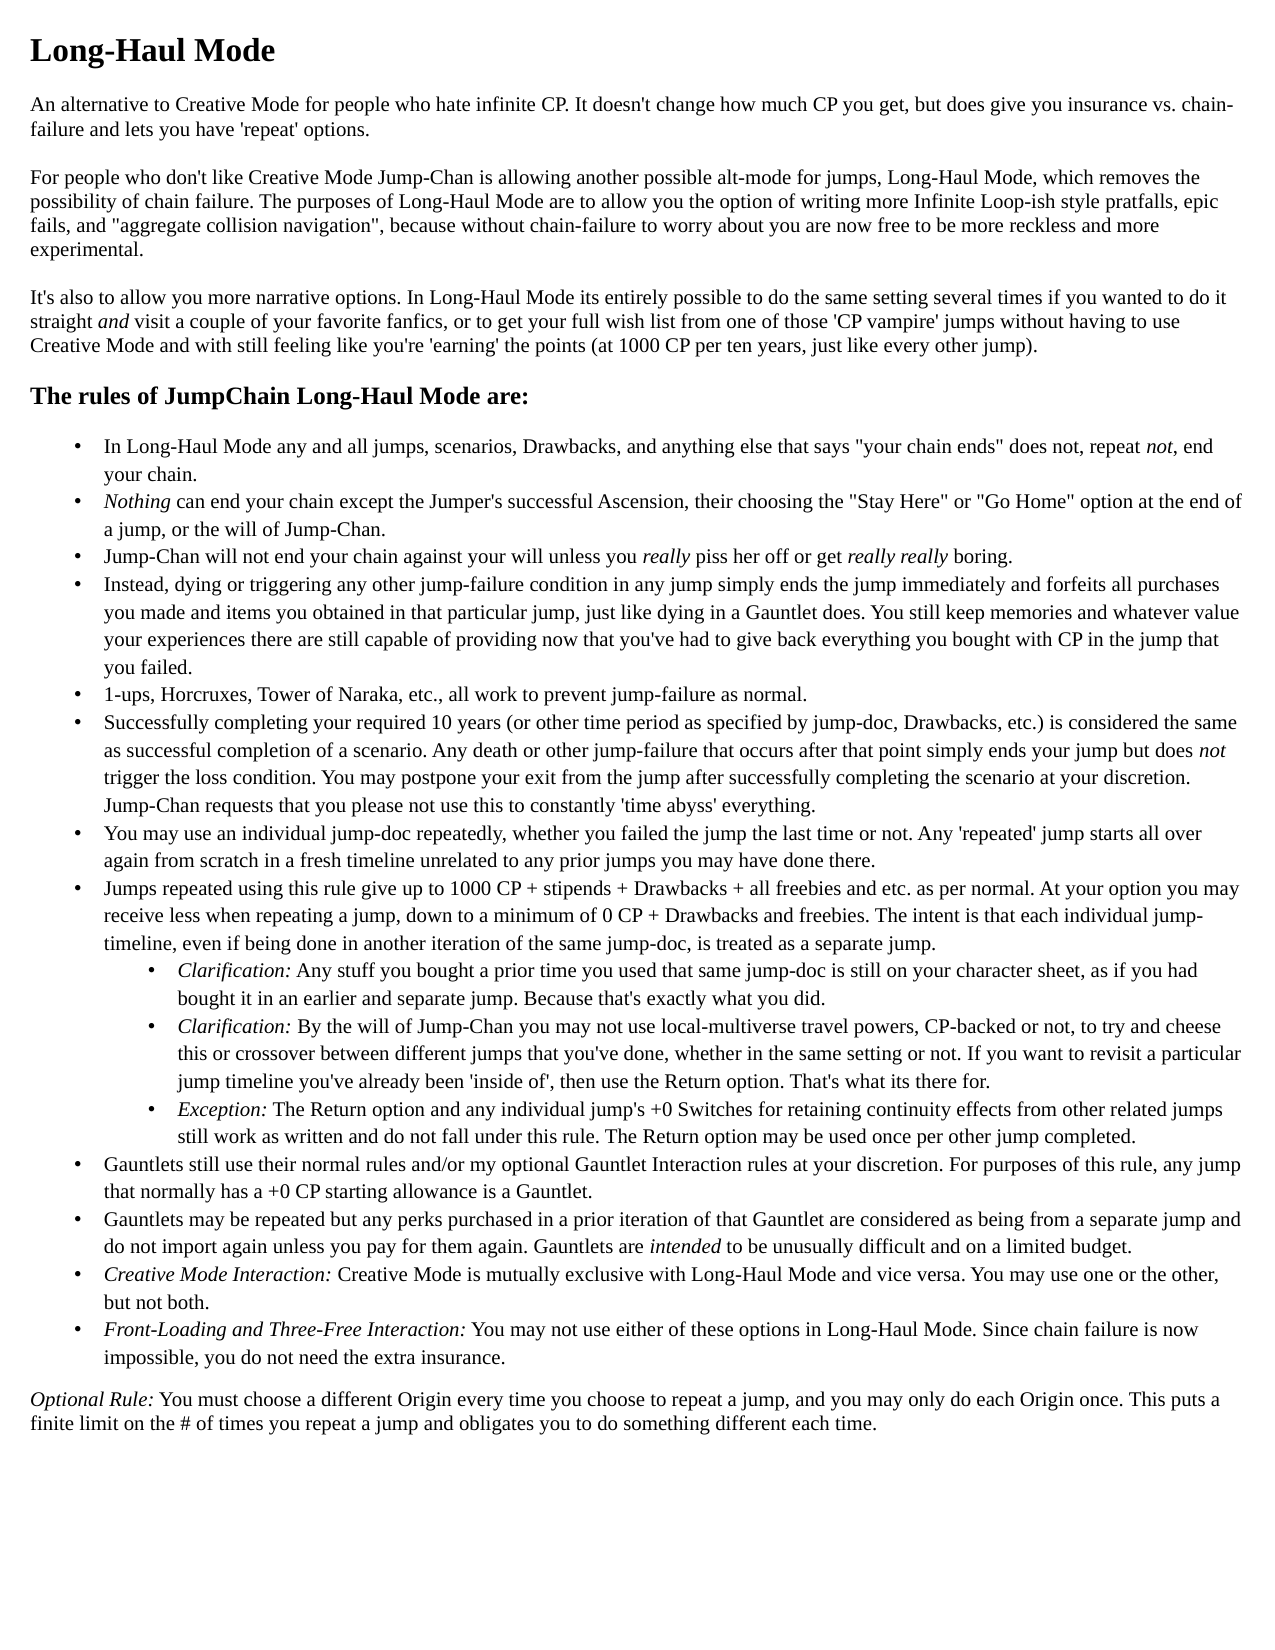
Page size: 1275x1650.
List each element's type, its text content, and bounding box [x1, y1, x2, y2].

list Clarification: Any stuff you bought a prior time you used that same jump-doc is still on your character sheet, as if you had bought it in an earlier and separate jump. Because that's exactly what you did. [148, 958, 1245, 1010]
text Optional Rule: You must choose a different Origin every time you choose to repeat a jump, and you may only do each Origin once. This puts a finite limit on the # of times you repeat a jump and obligates you to do something different each time. [30, 1387, 1245, 1435]
list Gauntlets may be repeated but any perks purchased in a prior iteration of that Gauntlet are considered as being from a separate jump and do not import again unless you pay for them again. Gauntlets are intended to be unusually difficult and on a limited budget. [74, 1207, 1245, 1258]
list Jump-Chan will not end your chain against your will unless you really piss her off or get really really boring. [74, 544, 1245, 568]
list Clarification: By the will of Jump-Chan you may not use local-multiverse travel powers, CP-backed or not, to try and cheese this or crossover between different jumps that you've done, whether in the same setting or not. If you want to revisit a particular jump timeline you've already been 'inside of', then use the Return option. That's what its there for. [148, 1014, 1245, 1093]
list You may use an individual jump-doc repeatedly, whether you failed the jump the last time or not. Any 'repeated' jump starts all over again from scratch in a fresh timeline unrelated to any prior jumps you may have done there. [74, 820, 1245, 872]
text Long-Haul Mode [30, 30, 1245, 68]
list In Long-Haul Mode any and all jumps, scenarios, Drawbacks, and anything else that says "your chain ends" does not, repeat not, end your chain. [74, 434, 1245, 486]
text An alternative to Creative Mode for people who hate infinite CP. It doesn't change how much CP you get, but does give you insurance vs. chain-failure and lets you have 'repeat' options. [30, 92, 1245, 141]
list Instead, dying or triggering any other jump-failure condition in any jump simply ends the jump immediately and forfeits all purchases you made and items you obtained in that particular jump, just like dying in a Gauntlet does. You still keep memories and whatever value your experiences there are still capable of providing now that you've had to give back everything you bought with CP in the jump that you failed. [74, 572, 1245, 679]
list Gauntlets still use their normal rules and/or my optional Gauntlet Interaction rules at your discretion. For purposes of this rule, any jump that normally has a +0 CP starting allowance is a Gauntlet. [74, 1152, 1245, 1203]
list Nothing can end your chain except the Jumper's successful Ascension, their choosing the "Stay Here" or "Go Home" option at the end of a jump, or the will of Jump-Chan. [74, 489, 1245, 541]
list Creative Mode Interaction: Creative Mode is mutually exclusive with Long-Haul Mode and vice versa. You may use one or the other, but not both. [74, 1262, 1245, 1314]
text For people who don't like Creative Mode Jump-Chan is allowing another possible alt-mode for jumps, Long-Haul Mode, which removes the possibility of chain failure. The purposes of Long-Haul Mode are to allow you the option of writing more Infinite Loop-ish style pratfalls, epic fails, and "aggregate collision navigation", because without chain-failure to worry about you are now free to be more reckless and more experimental. It's also to allow you more narrative options. In Long-Haul Mode its entirely possible to do the same setting several times if you wanted to do it straight and visit a couple of your favorite fanfics, or to get your full wish list from one of those 'CP vampire' jumps without having to use Creative Mode and with still feeling like you're 'earning' the points (at 1000 CP per ten years, just like every other jump). The rules of JumpChain Long-Haul Mode are: [30, 164, 1245, 410]
list Front-Loading and Three-Free Interaction: You may not use either of these options in Long-Haul Mode. Since chain failure is now impossible, you do not need the extra insurance. [74, 1317, 1245, 1369]
list Jumps repeated using this rule give up to 1000 CP + stipends + Drawbacks + all freebies and etc. as per normal. At your option you may receive less when repeating a jump, down to a minimum of 0 CP + Drawbacks and freebies. The intent is that each individual jump-timeline, even if being done in another iteration of the same jump-doc, is treated as a separate jump. [74, 876, 1245, 955]
list 1-ups, Horcruxes, Tower of Naraka, etc., all work to prevent jump-failure as normal. [74, 682, 1245, 706]
list Successfully completing your required 10 years (or other time period as specified by jump-doc, Drawbacks, etc.) is considered the same as successful completion of a scenario. Any death or other jump-failure that occurs after that point simply ends your jump but does not trigger the loss condition. You may postpone your exit from the jump after successfully completing the scenario at your discretion. Jump-Chan requests that you please not use this to constantly 'time abyss' everything. [74, 710, 1245, 817]
list Exception: The Return option and any individual jump's +0 Switches for retaining continuity effects from other related jumps still work as written and do not fall under this rule. The Return option may be used once per other jump completed. [148, 1096, 1245, 1148]
